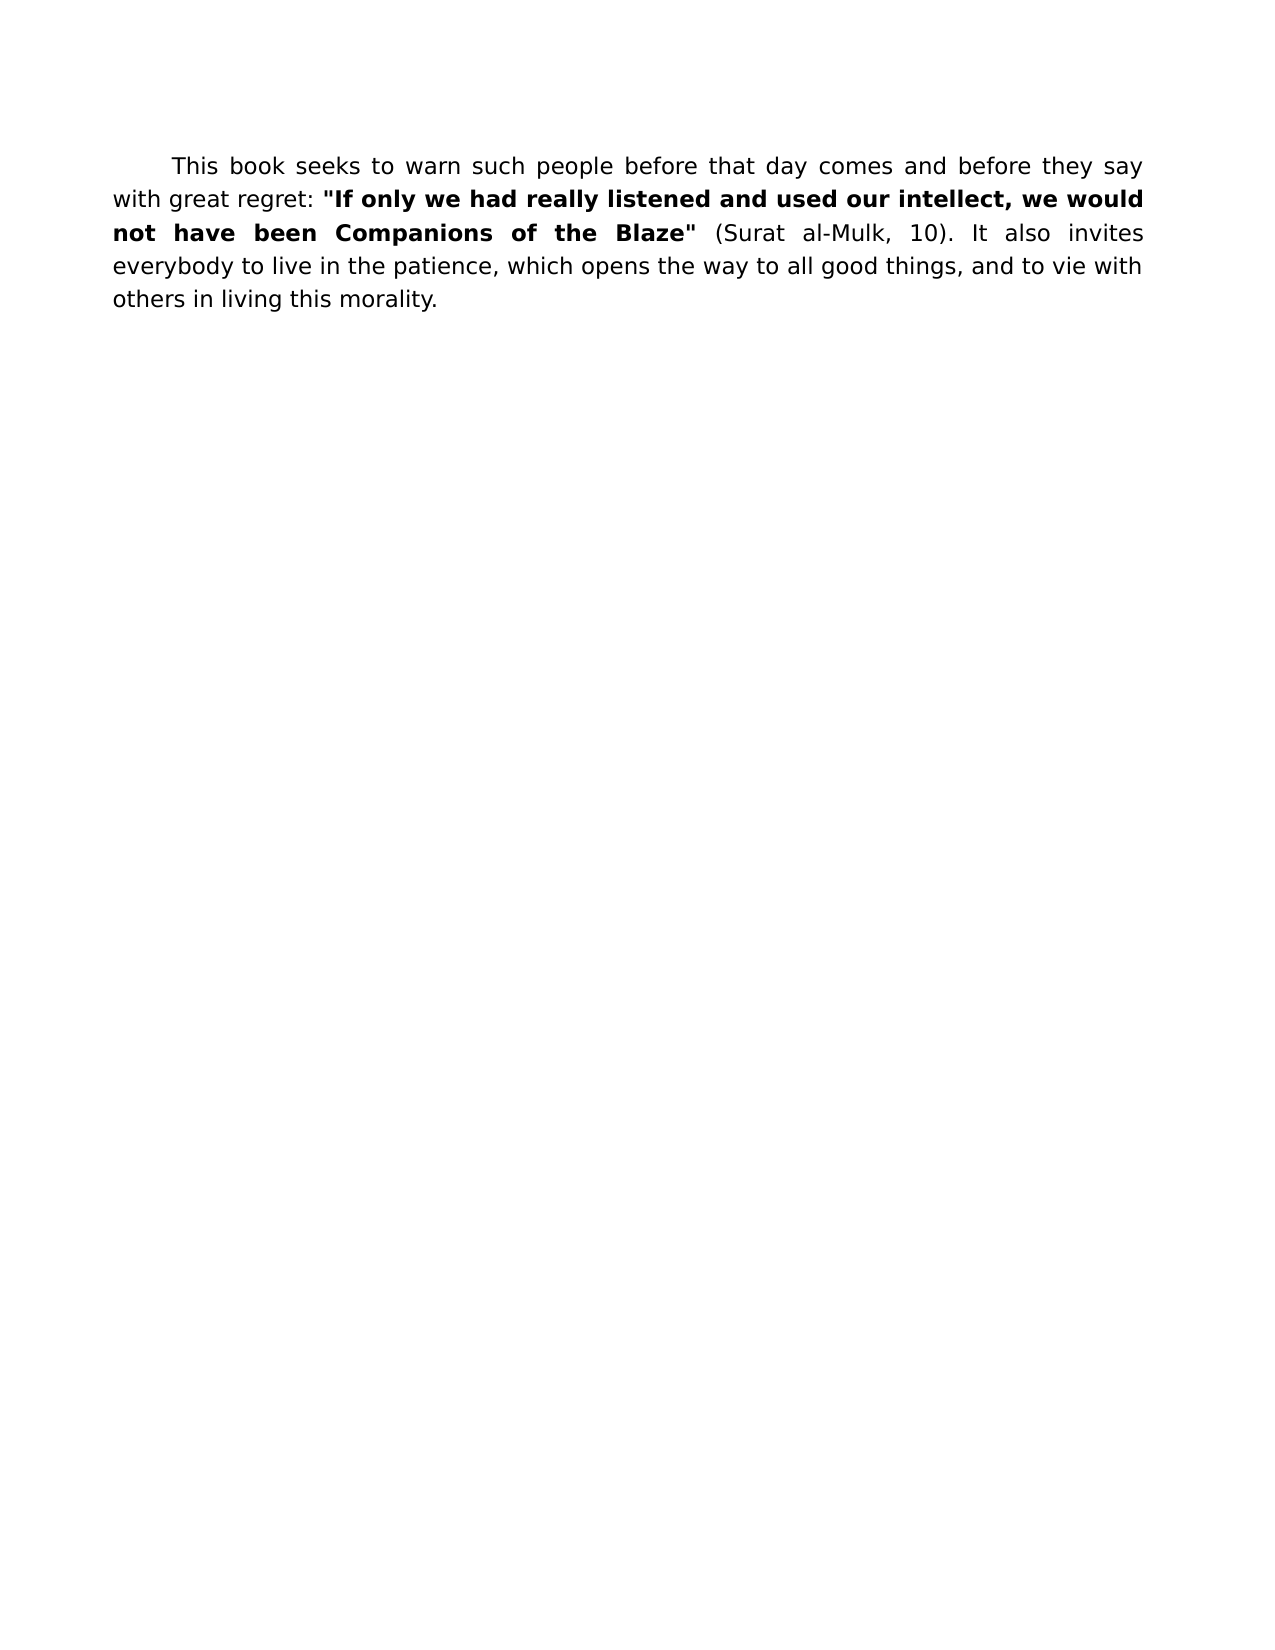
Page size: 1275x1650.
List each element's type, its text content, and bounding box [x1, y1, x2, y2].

text This book seeks to warn such people before that day comes and before they say with great regret: "If only we had really listened and used our intellect, we would not have been Companions of the Blaze" (Surat al-Mulk, 10). It also invites everybody to live in the patience, which opens the way to all good things, and to vie with others in living this morality. [112, 148, 1145, 314]
